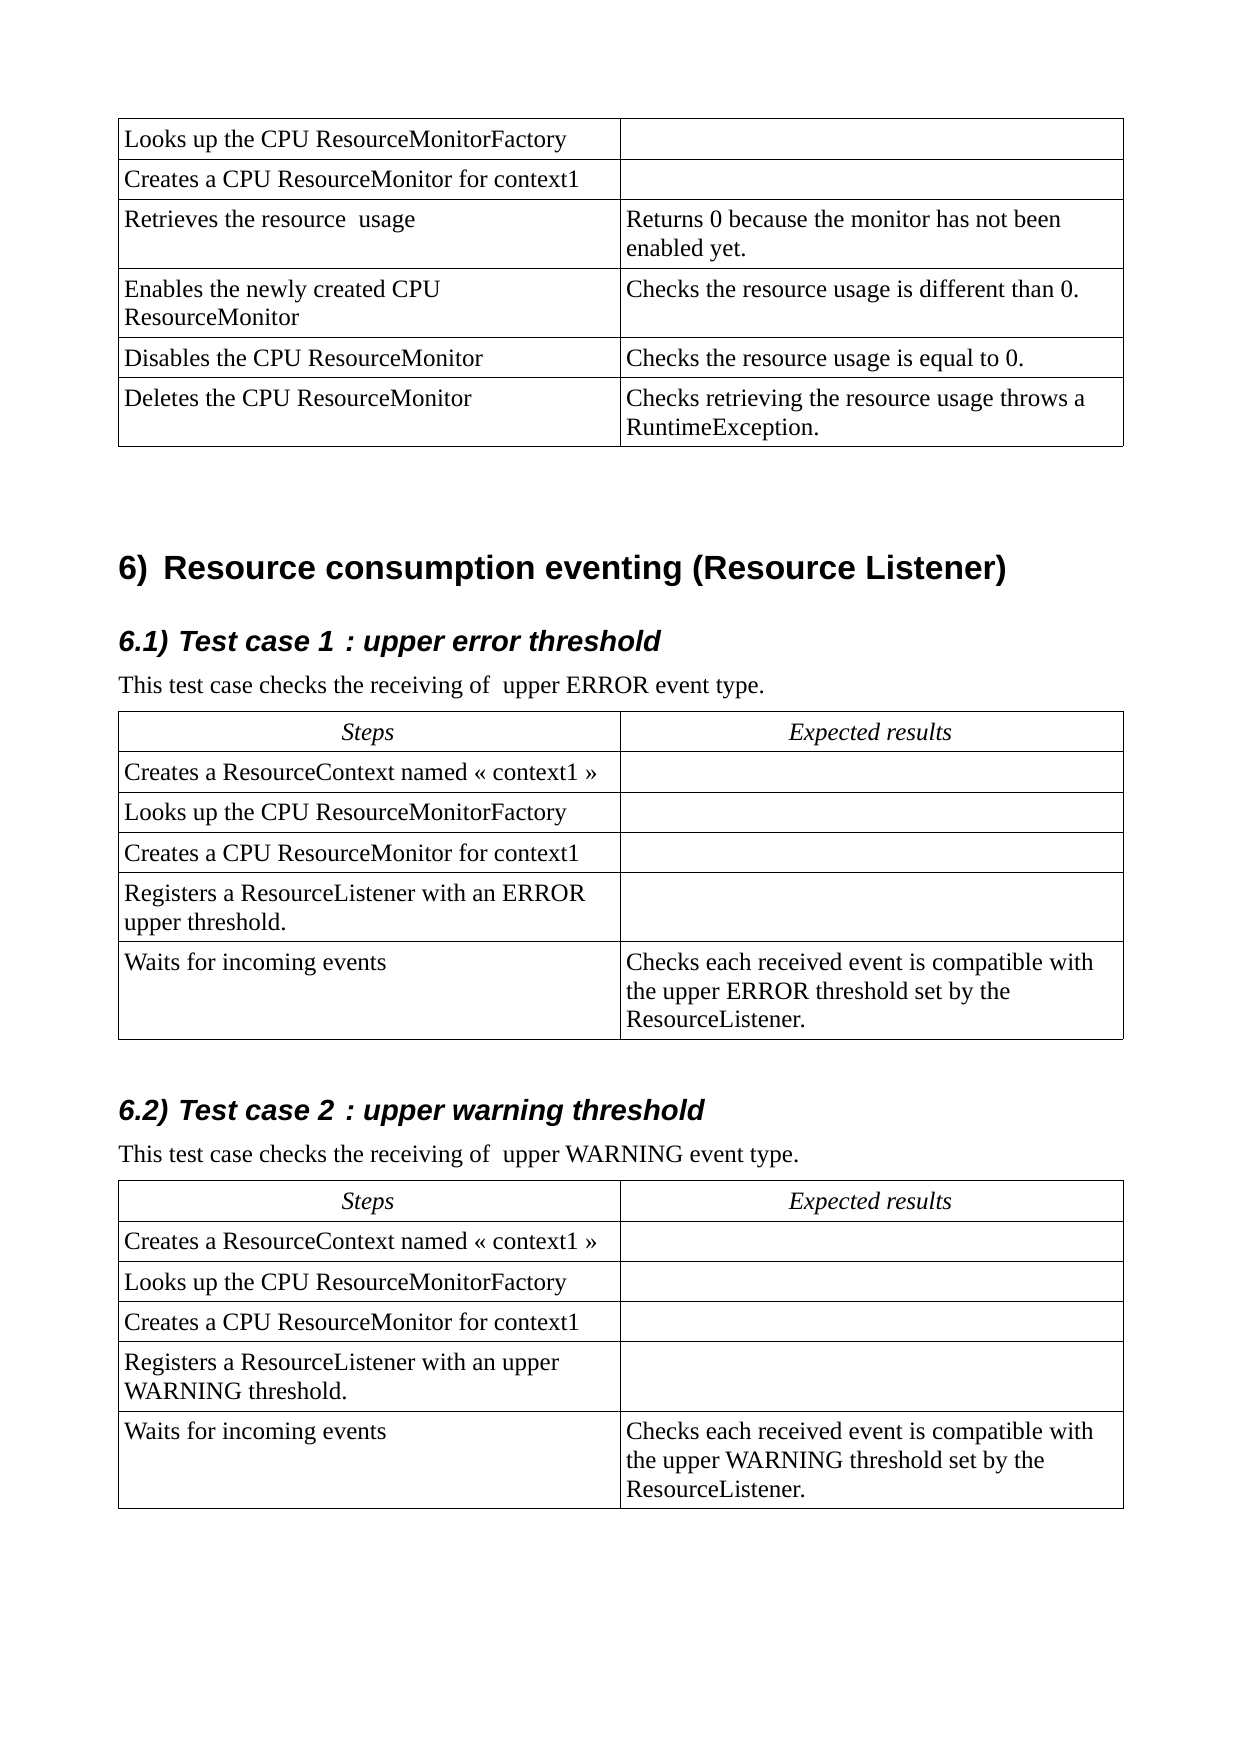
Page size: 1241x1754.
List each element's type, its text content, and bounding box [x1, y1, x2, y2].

table_cell [621, 1222, 1123, 1261]
table_cell Checks retrieving the resource usage throws a RuntimeException. [621, 378, 1123, 446]
table_cell Creates a CPU ResourceMonitor for context1 [119, 1302, 620, 1341]
subtitle Resource consumption eventing (Resource Listener) [118, 547, 1122, 586]
table_cell Checks each received event is compatible with the upper ERROR threshold set by the ResourceListener. [621, 942, 1123, 1039]
table_cell Checks the resource usage is different than 0. [621, 269, 1123, 337]
table_cell Checks the resource usage is equal to 0. [621, 338, 1123, 377]
table_cell Creates a ResourceContext named « context1 » [119, 752, 620, 792]
table_cell Looks up the CPU ResourceMonitorFactory [119, 793, 620, 832]
table_header Expected results [621, 1181, 1123, 1221]
table_cell [621, 752, 1123, 792]
table_cell [621, 873, 1123, 941]
table_cell Disables the CPU ResourceMonitor [119, 338, 620, 377]
subtitle Test case 1 : upper error threshold [118, 624, 1122, 657]
table_cell Looks up the CPU ResourceMonitorFactory [119, 119, 620, 158]
table_cell Creates a CPU ResourceMonitor for context1 [119, 160, 620, 199]
table_cell Creates a CPU ResourceMonitor for context1 [119, 833, 620, 872]
table_cell [621, 1302, 1123, 1341]
table_cell Registers a ResourceListener with an upper WARNING threshold. [119, 1342, 620, 1411]
subtitle Test case 2 : upper warning threshold [118, 1093, 1122, 1126]
table_cell Returns 0 because the monitor has not been enabled yet. [621, 200, 1123, 268]
table_cell [621, 160, 1123, 199]
table_cell Creates a ResourceContext named « context1 » [119, 1222, 620, 1261]
text This test case checks the receiving of upper WARNING event type. [118, 1139, 1122, 1168]
table_cell [621, 1262, 1123, 1301]
table_cell [621, 833, 1123, 872]
table_cell Waits for incoming events [119, 942, 620, 1039]
table_cell Enables the newly created CPU ResourceMonitor [119, 269, 620, 337]
table_cell Looks up the CPU ResourceMonitorFactory [119, 1262, 620, 1301]
table_header Steps [119, 712, 620, 751]
table_cell Checks each received event is compatible with the upper WARNING threshold set by the ResourceListener. [621, 1412, 1123, 1508]
table_cell Waits for incoming events [119, 1412, 620, 1508]
table_cell Registers a ResourceListener with an ERROR upper threshold. [119, 873, 620, 941]
table_header Steps [119, 1181, 620, 1221]
table_cell Deletes the CPU ResourceMonitor [119, 378, 620, 446]
text This test case checks the receiving of upper ERROR event type. [118, 670, 1122, 698]
table_cell [621, 1342, 1123, 1411]
table_cell [621, 119, 1123, 158]
table_cell [621, 793, 1123, 832]
table_cell Retrieves the resource usage [119, 200, 620, 268]
table_header Expected results [621, 712, 1123, 751]
